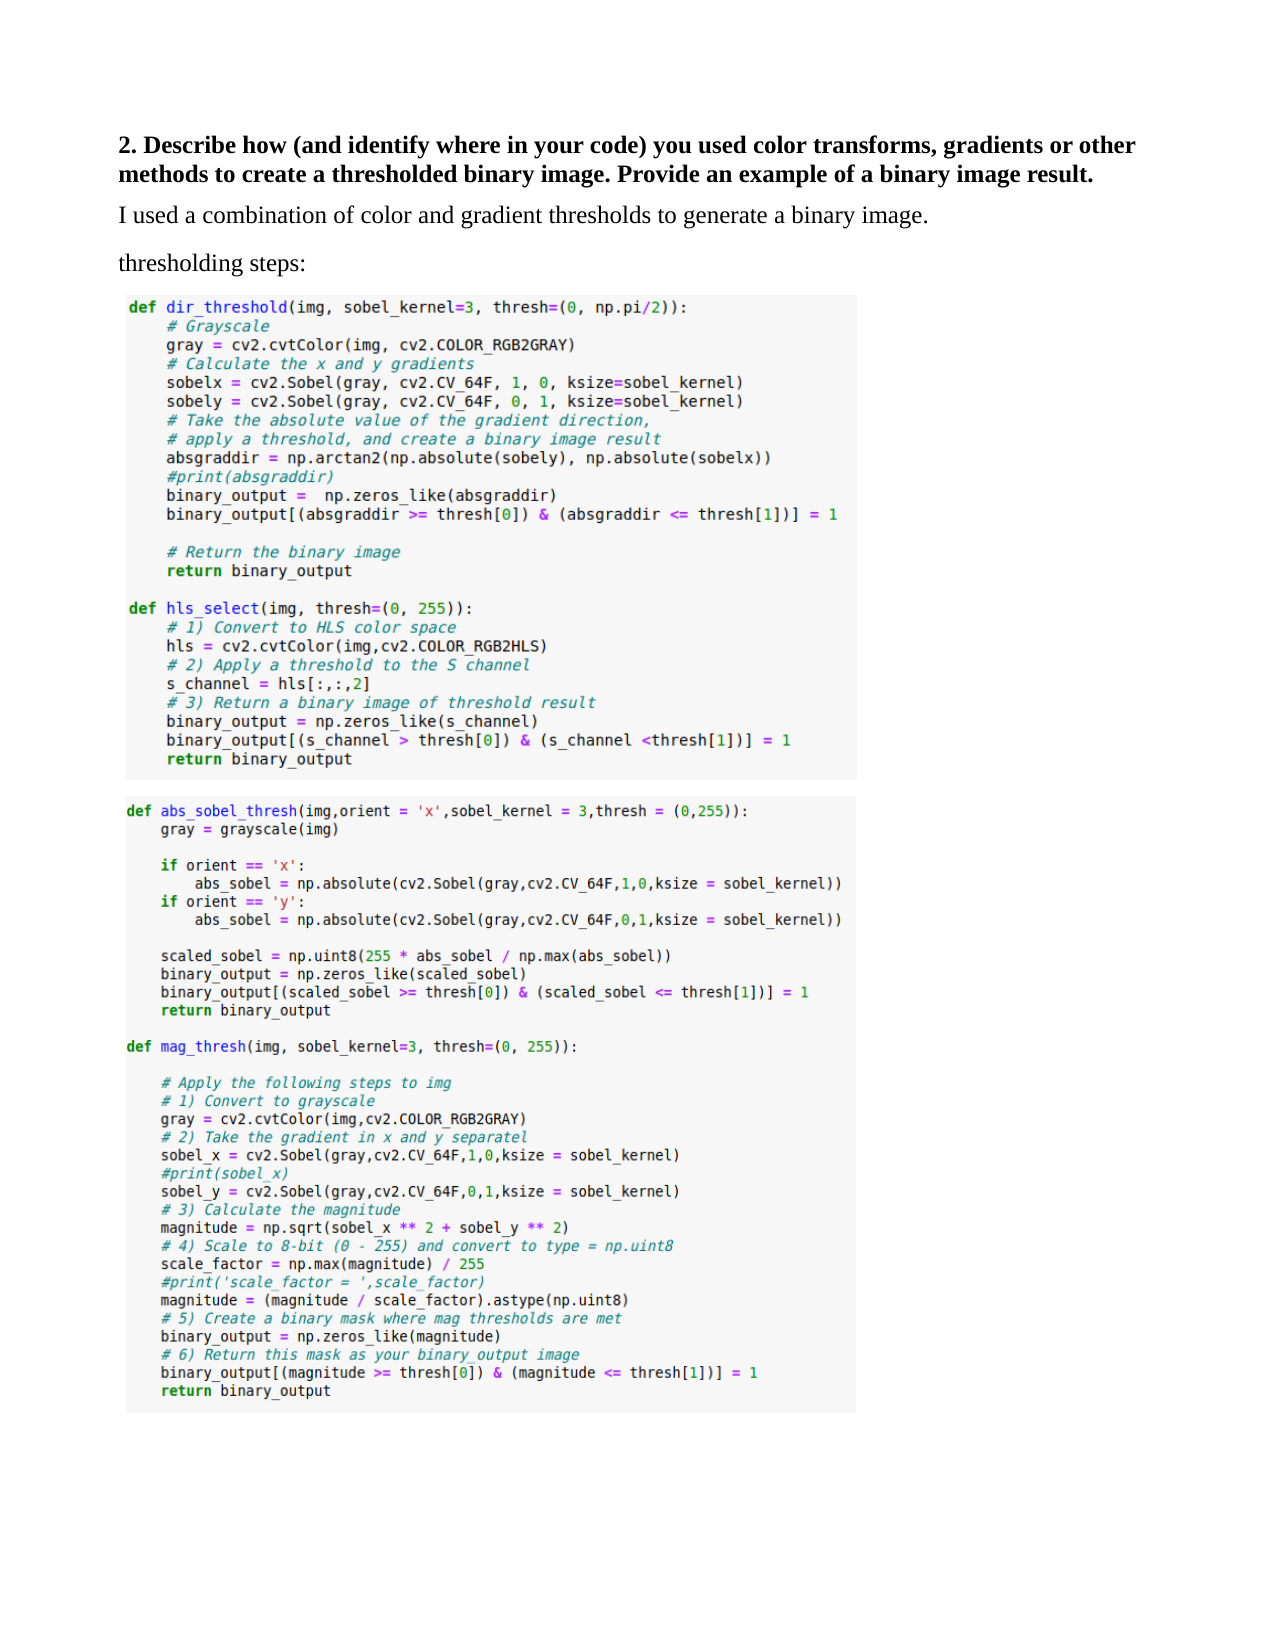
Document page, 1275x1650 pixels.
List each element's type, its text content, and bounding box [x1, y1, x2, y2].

picture [125, 796, 857, 1413]
text thresholding steps: [118, 248, 1157, 277]
picture [125, 295, 857, 780]
subtitle 2. Describe how (and identify where in your code) you used color transforms, gradients or other methods to create a thresholded binary image. Provide an example of a binary image result. [118, 131, 1157, 188]
text I used a combination of color and gradient thresholds to generate a binary image. [118, 201, 1157, 229]
